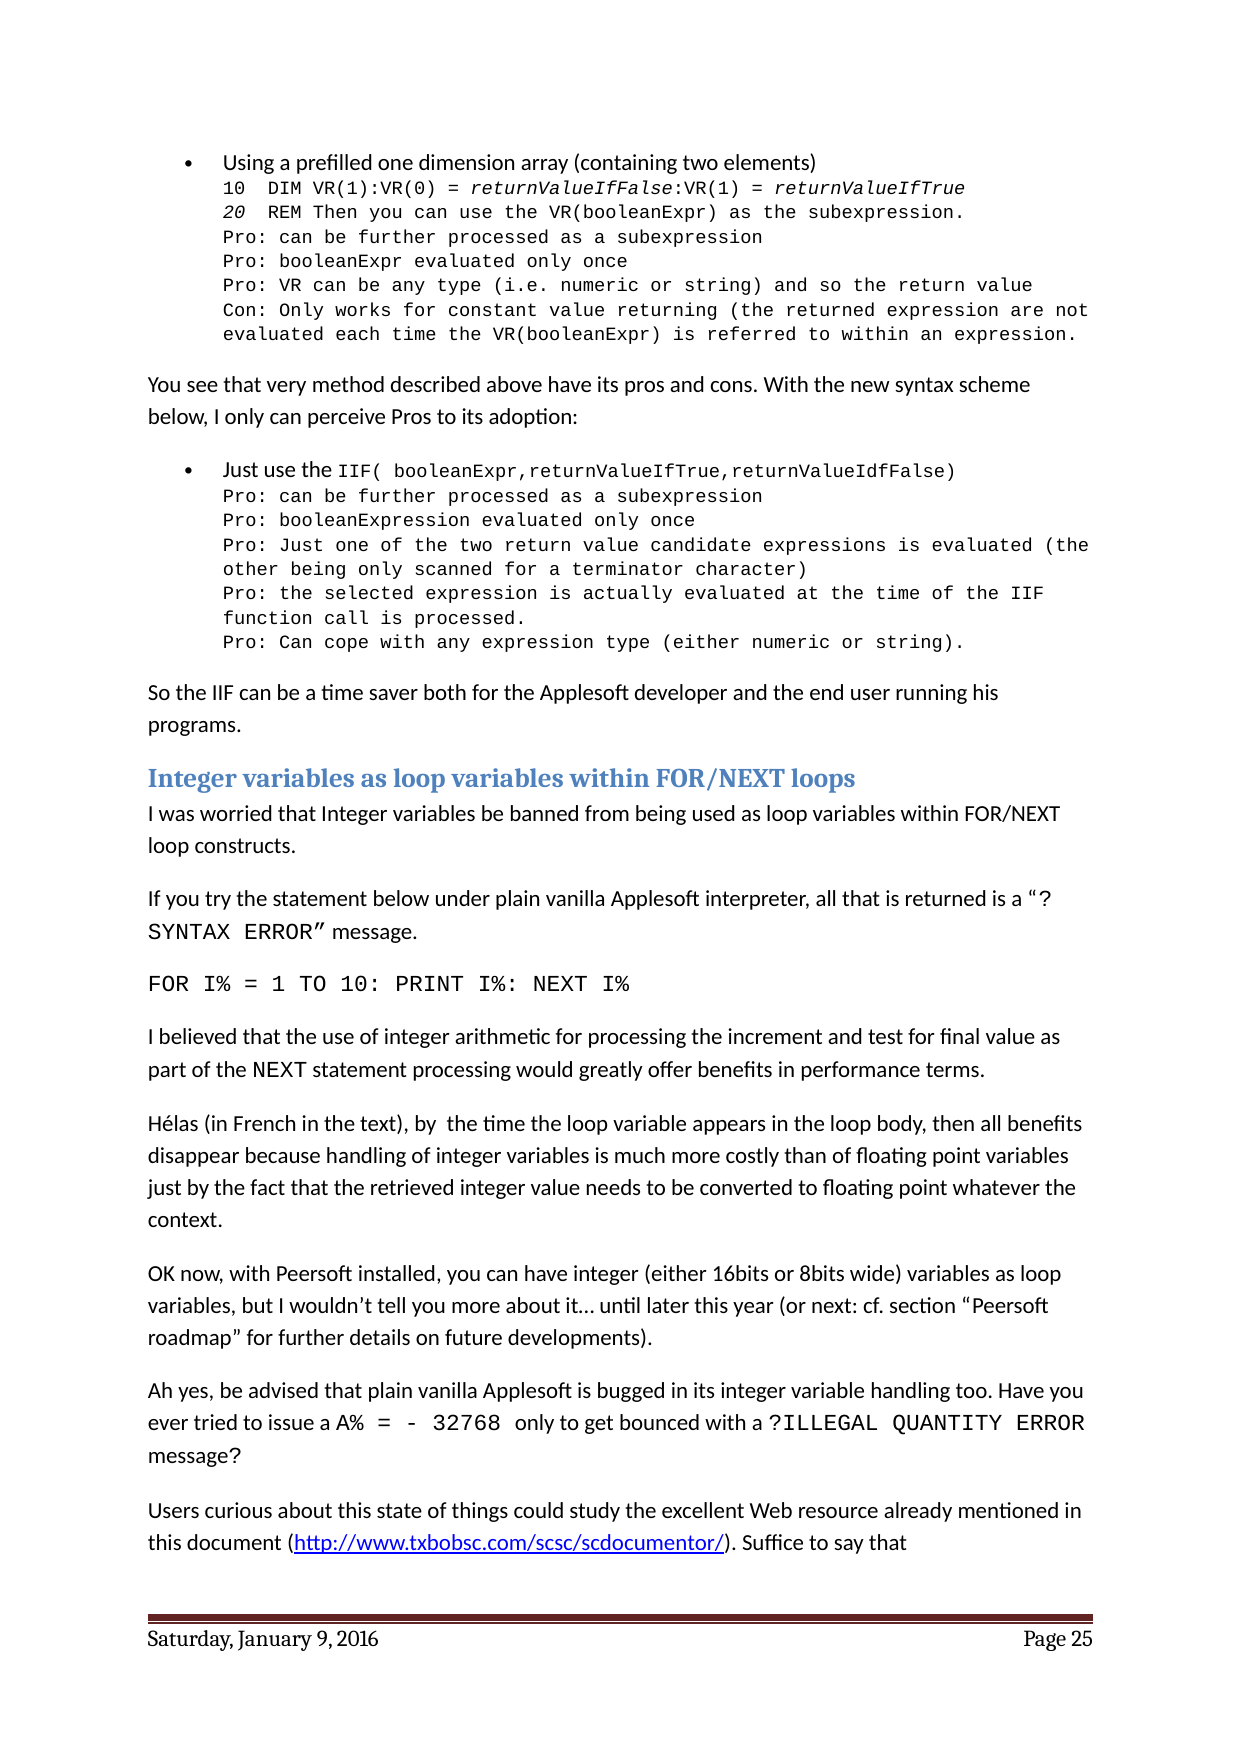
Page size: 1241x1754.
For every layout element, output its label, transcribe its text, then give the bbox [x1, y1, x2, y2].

list Using a prefilled one dimension array (containing two elements) 10 DIM VR(1):VR(0) = returnValueIfFalse:VR(1) = returnValueIfTrue 20 REM Then you can use the VR(booleanExpr) as the subexpression. Pro: can be further processed as a subexpression Pro: booleanExpr evaluated only once Pro: VR can be any type (i.e. numeric or string) and so the return value Con: Only works for constant value returning (the returned expression are not evaluated each time the VR(booleanExpr) is referred to within an expression. [185, 148, 1093, 346]
text If you try the statement below under plain vanilla Applesoft interpreter, all that is returned is a “?SYNTAX ERROR” message. [148, 884, 1093, 947]
text OK now, with Peersoft installed, you can have integer (either 16bits or 8bits wide) variables as loop variables, but I wouldn’t tell you more about it… until later this year (or next: cf. section “Peersoft roadmap” for further details on future developments). [148, 1259, 1093, 1351]
text You see that very method described above have its pros and cons. With the new syntax scheme below, I only can perceive Pros to its adoption: [148, 370, 1093, 430]
text Hélas (in French in the text), by the time the loop variable appears in the loop body, then all benefits disappear because handling of integer variables is much more costly than of floating point variables just by the fact that the retrieved integer value needs to be converted to floating point whatever the context. [148, 1109, 1093, 1234]
text So the IIF can be a time saver both for the Applesoft developer and the end user running his programs. [148, 678, 1093, 738]
text I was worried that Integer variables be banned from being used as loop variables within FOR/NEXT loop constructs. [148, 799, 1093, 859]
text Ah yes, be advised that plain vanilla Applesoft is bugged in its integer variable handling too. Have you ever tried to issue a A% = - 32768 only to get bounced with a ?ILLEGAL QUANTITY ERROR message? [148, 1376, 1093, 1471]
text FOR I% = 1 TO 10: PRINT I%: NEXT I% [148, 972, 1093, 998]
text I believed that the use of integer arithmetic for processing the increment and test for final value as part of the NEXT statement processing would greatly offer benefits in performance terms. [148, 1022, 1093, 1084]
list Just use the IIF( booleanExpr,returnValueIfTrue,returnValueIdfFalse) Pro: can be further processed as a subexpression Pro: booleanExpression evaluated only once Pro: Just one of the two return value candidate expressions is evaluated (the other being only scanned for a terminator character) Pro: the selected expression is actually evaluated at the time of the IIF function call is processed. Pro: Can cope with any expression type (either numeric or string). [185, 455, 1093, 654]
text Users curious about this state of things could study the excellent Web resource already mentioned in this document (http://www.txbobsc.com/scsc/scdocumentor/). Suffice to say that [148, 1496, 1093, 1556]
subtitle Integer variables as loop variables within FOR/NEXT loops [148, 763, 1093, 794]
